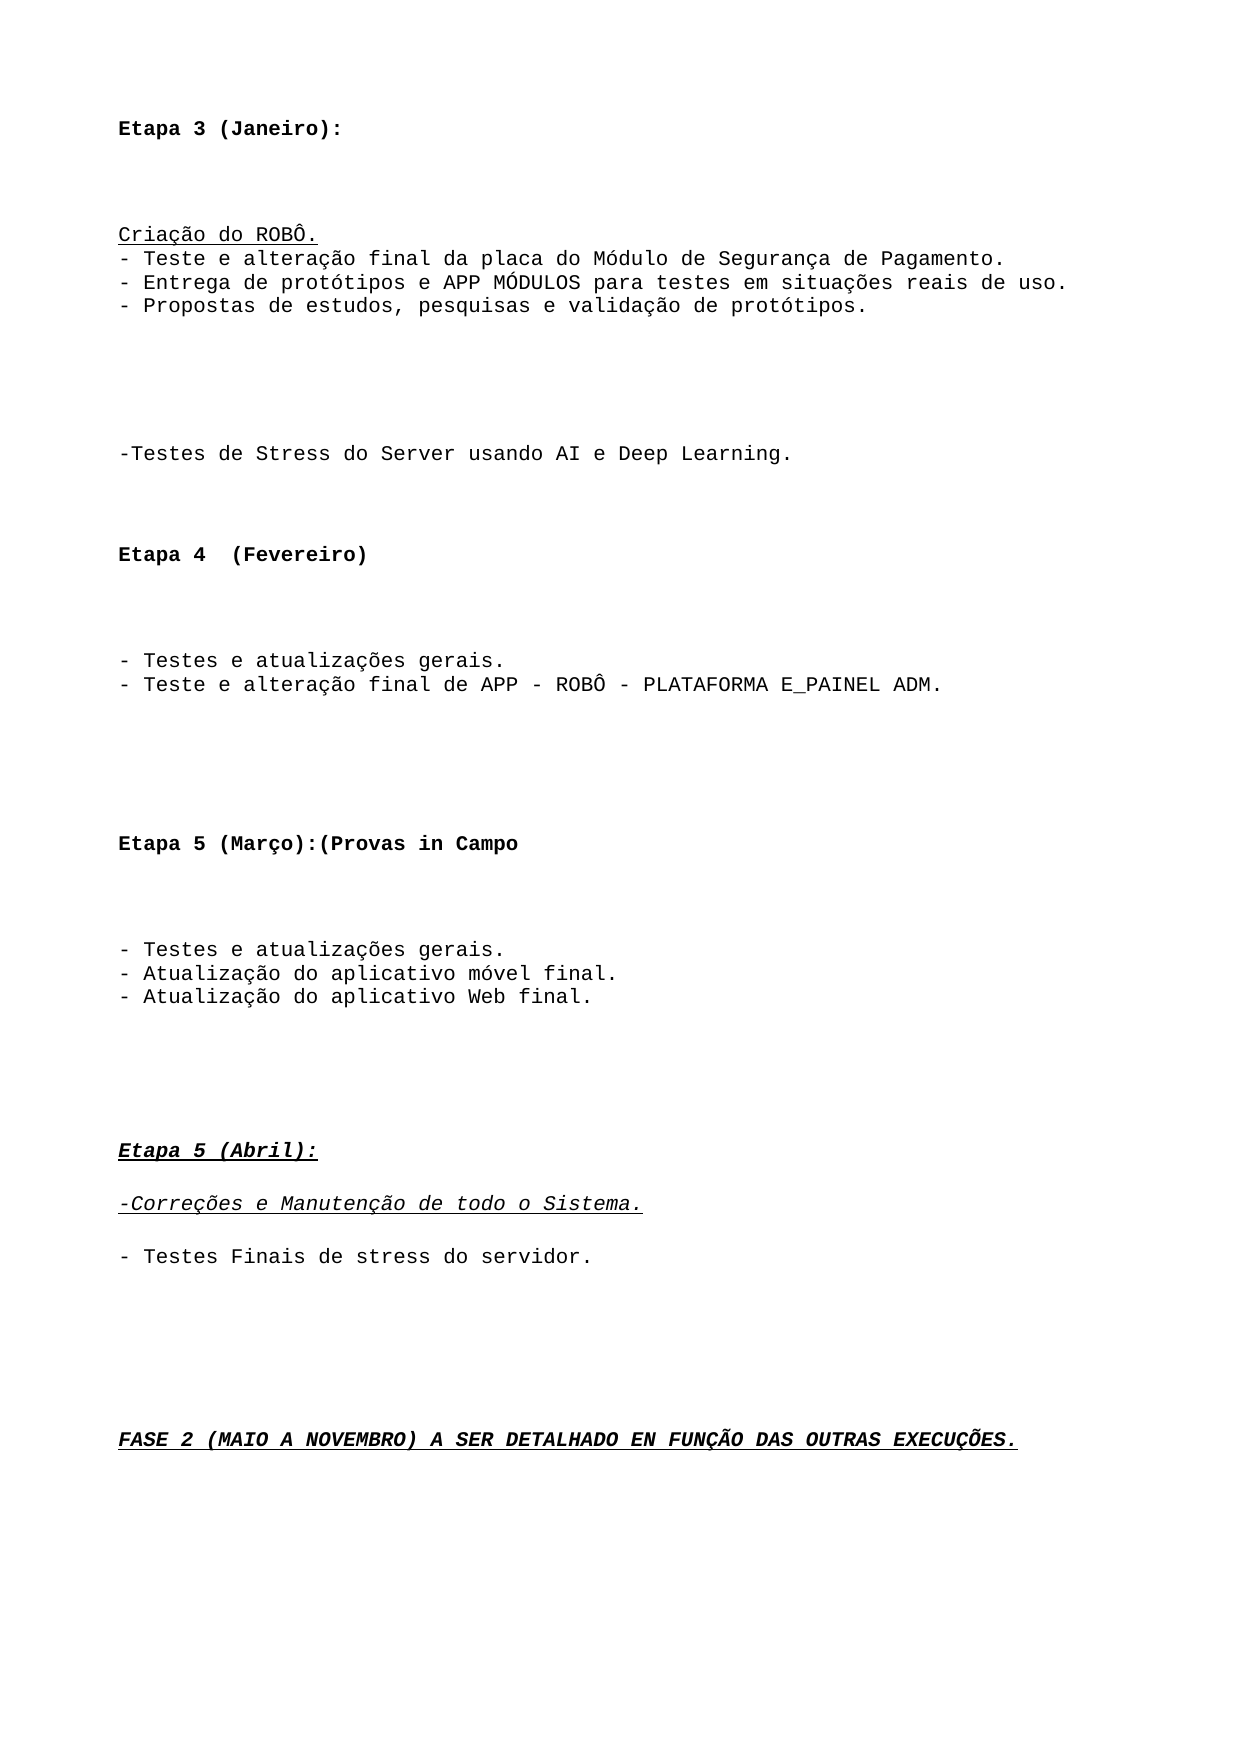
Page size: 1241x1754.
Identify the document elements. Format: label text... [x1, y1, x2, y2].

text FASE 2 (MAIO A NOVEMBRO) A SER DETALHADO EN FUNÇÃO DAS OUTRAS EXECUÇÕES. [118, 1429, 1122, 1453]
text Etapa 4 (Fevereiro) [118, 544, 1122, 567]
text -Correções e Manutenção de todo o Sistema. [118, 1193, 1122, 1217]
text Etapa 3 (Janeiro): [118, 118, 1122, 142]
text Criação do ROBÔ. [118, 224, 1122, 248]
text - Testes Finais de stress do servidor. [118, 1246, 1122, 1270]
text - Entrega de protótipos e APP MÓDULOS para testes em situações reais de uso. [118, 272, 1122, 295]
text - Teste e alteração final de APP - ROBÔ - PLATAFORMA E_PAINEL ADM. [118, 674, 1122, 697]
text - Atualização do aplicativo móvel final. [118, 963, 1122, 987]
text -Testes de Stress do Server usando AI e Deep Learning. [118, 443, 1122, 467]
text Etapa 5 (Abril): [118, 1140, 1122, 1164]
text - Testes e atualizações gerais. [118, 939, 1122, 963]
text - Testes e atualizações gerais. [118, 650, 1122, 674]
text - Teste e alteração final da placa do Módulo de Segurança de Pagamento. [118, 248, 1122, 272]
text - Propostas de estudos, pesquisas e validação de protótipos. [118, 295, 1122, 319]
text Etapa 5 (Março):(Provas in Campo [118, 833, 1122, 857]
text - Atualização do aplicativo Web final. [118, 987, 1122, 1010]
